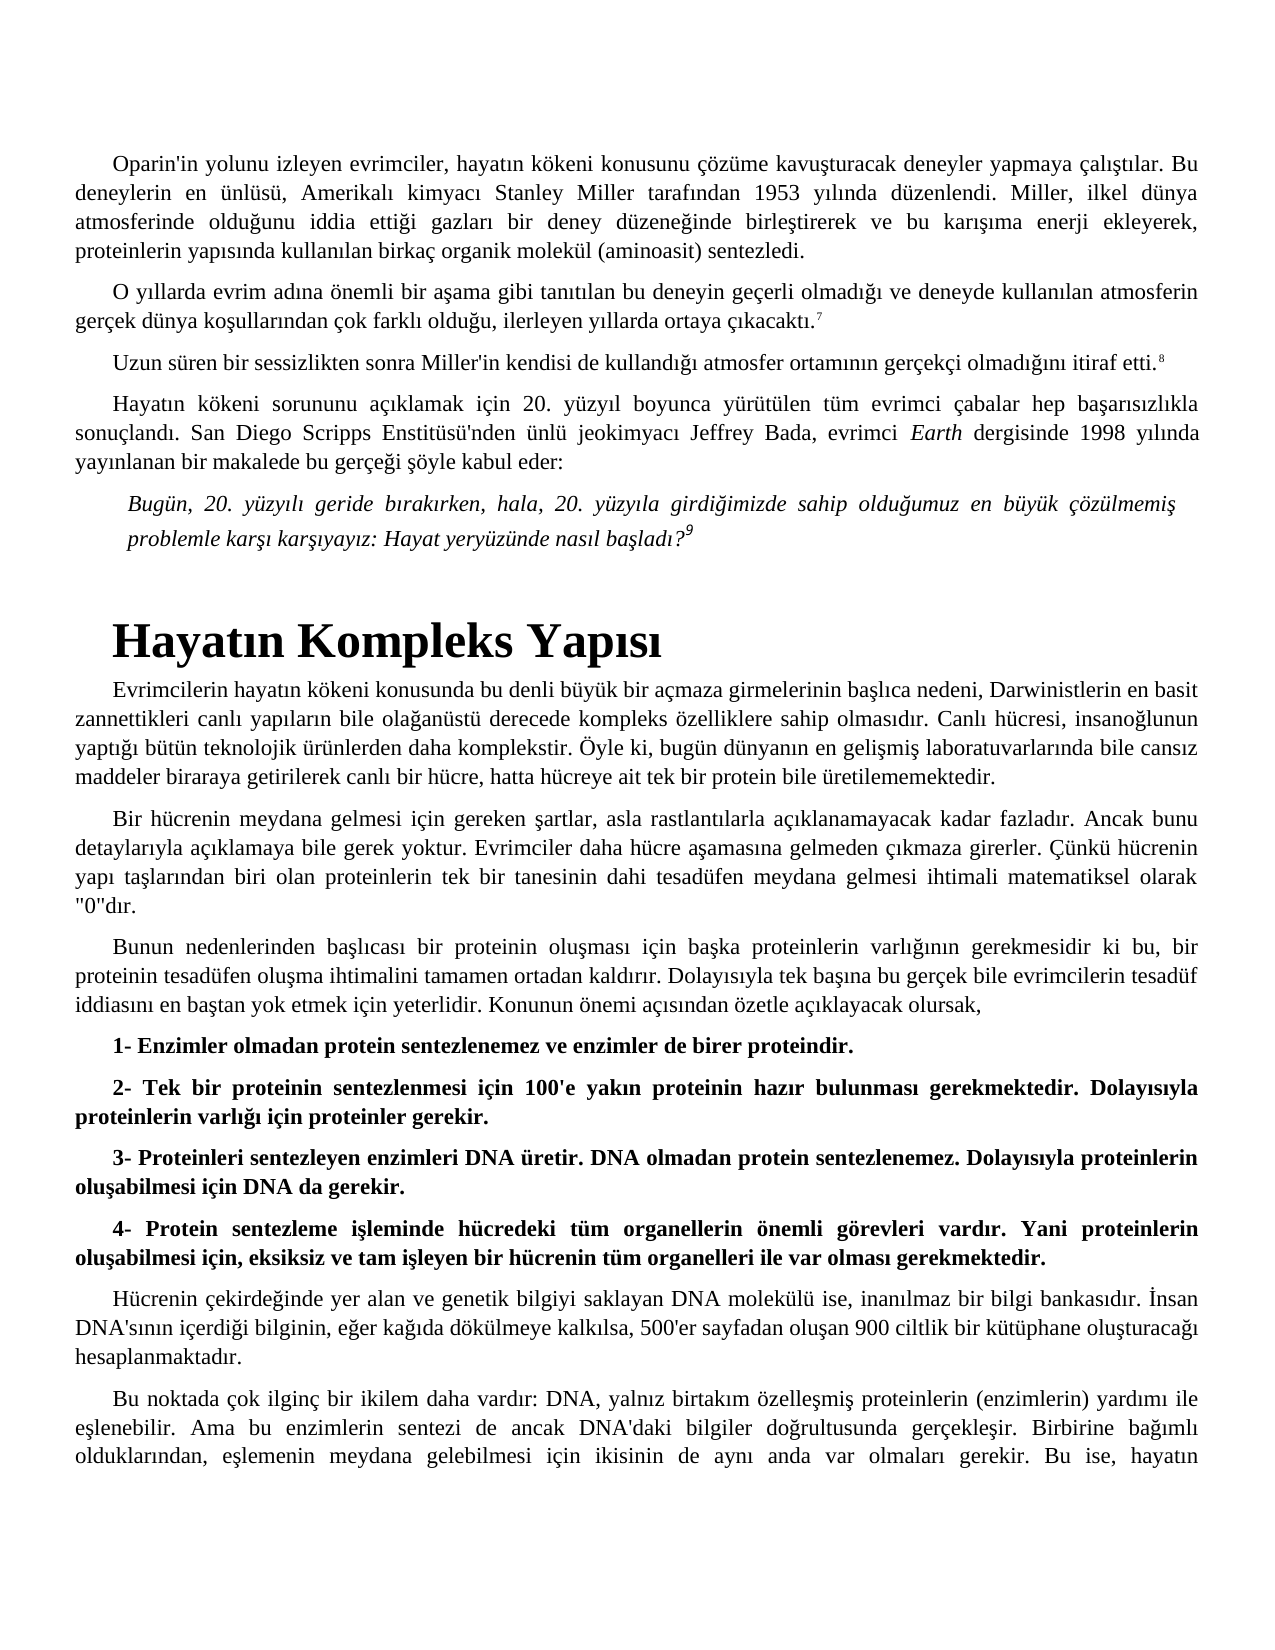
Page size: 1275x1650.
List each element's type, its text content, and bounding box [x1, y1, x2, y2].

subtitle Hayatın Kompleks Yapısı [112, 611, 1200, 668]
text 4- Protein sentezleme işleminde hücredeki tüm organellerin önemli görevleri vardır. Yani proteinlerin oluşabilmesi için, eksiksiz ve tam işleyen bir hücrenin tüm organelleri ile var olması gerekmektedir. [75, 1215, 1200, 1270]
text Oparin'in yolunu izleyen evrimciler, hayatın kökeni konusunu çözüme kavuşturacak deneyler yapmaya çalıştılar. Bu deneylerin en ünlüsü, Amerikalı kimyacı Stanley Miller tarafından 1953 yılında düzenlendi. Miller, ilkel dünya atmosferinde olduğunu iddia ettiği gazları bir deney düzeneğinde birleştirerek ve bu karışıma enerji ekleyerek, proteinlerin yapısında kullanılan birkaç organik molekül (aminoasit) sentezledi. [75, 150, 1200, 263]
text Uzun süren bir sessizlikten sonra Miller'in kendisi de kullandığı atmosfer ortamının gerçekçi olmadığını itiraf etti.8 [75, 349, 1200, 375]
text Evrimcilerin hayatın kökeni konusunda bu denli büyük bir açmaza girmelerinin başlıca nedeni, Darwinistlerin en basit zannettikleri canlı yapıların bile olağanüstü derecede kompleks özelliklere sahip olmasıdır. Canlı hücresi, insanoğlunun yaptığı bütün teknolojik ürünlerden daha komplekstir. Öyle ki, bugün dünyanın en gelişmiş laboratuvarlarında bile cansız maddeler biraraya getirilerek canlı bir hücre, hatta hücreye ait tek bir protein bile üretilememektedir. [75, 676, 1200, 790]
text Bugün, 20. yüzyılı geride bırakırken, hala, 20. yüzyıla girdiğimizde sahip olduğumuz en büyük çözülmemiş problemle karşı karşıyayız: Hayat yeryüzünde nasıl başladı?9 [127, 489, 1177, 553]
text Bir hücrenin meydana gelmesi için gereken şartlar, asla rastlantılarla açıklanamayacak kadar fazladır. Ancak bunu detaylarıyla açıklamaya bile gerek yoktur. Evrimciler daha hücre aşamasına gelmeden çıkmaza girerler. Çünkü hücrenin yapı taşlarından biri olan proteinlerin tek bir tanesinin dahi tesadüfen meydana gelmesi ihtimali matematiksel olarak "0"dır. [75, 805, 1200, 918]
text 3- Proteinleri sentezleyen enzimleri DNA üretir. DNA olmadan protein sentezlenemez. Dolayısıyla proteinlerin oluşabilmesi için DNA da gerekir. [75, 1144, 1200, 1200]
text 1- Enzimler olmadan protein sentezlenemez ve enzimler de birer proteindir. [75, 1032, 1200, 1059]
text Hayatın kökeni sorununu açıklamak için 20. yüzyıl boyunca yürütülen tüm evrimci çabalar hep başarısızlıkla sonuçlandı. San Diego Scripps Enstitüsü'nden ünlü jeokimyacı Jeffrey Bada, evrimci Earth dergisinde 1998 yılında yayınlanan bir makalede bu gerçeği şöyle kabul eder: [75, 390, 1200, 474]
text Hücrenin çekirdeğinde yer alan ve genetik bilgiyi saklayan DNA molekülü ise, inanılmaz bir bilgi bankasıdır. İnsan DNA'sının içerdiği bilginin, eğer kağıda dökülmeye kalkılsa, 500'er sayfadan oluşan 900 ciltlik bir kütüphane oluşturacağı hesaplanmaktadır. [75, 1285, 1200, 1369]
text 2- Tek bir proteinin sentezlenmesi için 100'e yakın proteinin hazır bulunması gerekmektedir. Dolayısıyla proteinlerin varlığı için proteinler gerekir. [75, 1074, 1200, 1129]
text O yıllarda evrim adına önemli bir aşama gibi tanıtılan bu deneyin geçerli olmadığı ve deneyde kullanılan atmosferin gerçek dünya koşullarından çok farklı olduğu, ilerleyen yıllarda ortaya çıkacaktı.7 [75, 278, 1200, 334]
text Bunun nedenlerinden başlıcası bir proteinin oluşması için başka proteinlerin varlığının gerekmesidir ki bu, bir proteinin tesadüfen oluşma ihtimalini tamamen ortadan kaldırır. Dolayısıyla tek başına bu gerçek bile evrimcilerin tesadüf iddiasını en baştan yok etmek için yeterlidir. Konunun önemi açısından özetle açıklayacak olursak, [75, 933, 1200, 1017]
text Bu noktada çok ilginç bir ikilem daha vardır: DNA, yalnız birtakım özelleşmiş proteinlerin (enzimlerin) yardımı ile eşlenebilir. Ama bu enzimlerin sentezi de ancak DNA'daki bilgiler doğrultusunda gerçekleşir. Birbirine bağımlı olduklarından, eşlemenin meydana gelebilmesi için ikisinin de aynı anda var olmaları gerekir. Bu ise, hayatın [75, 1384, 1200, 1469]
